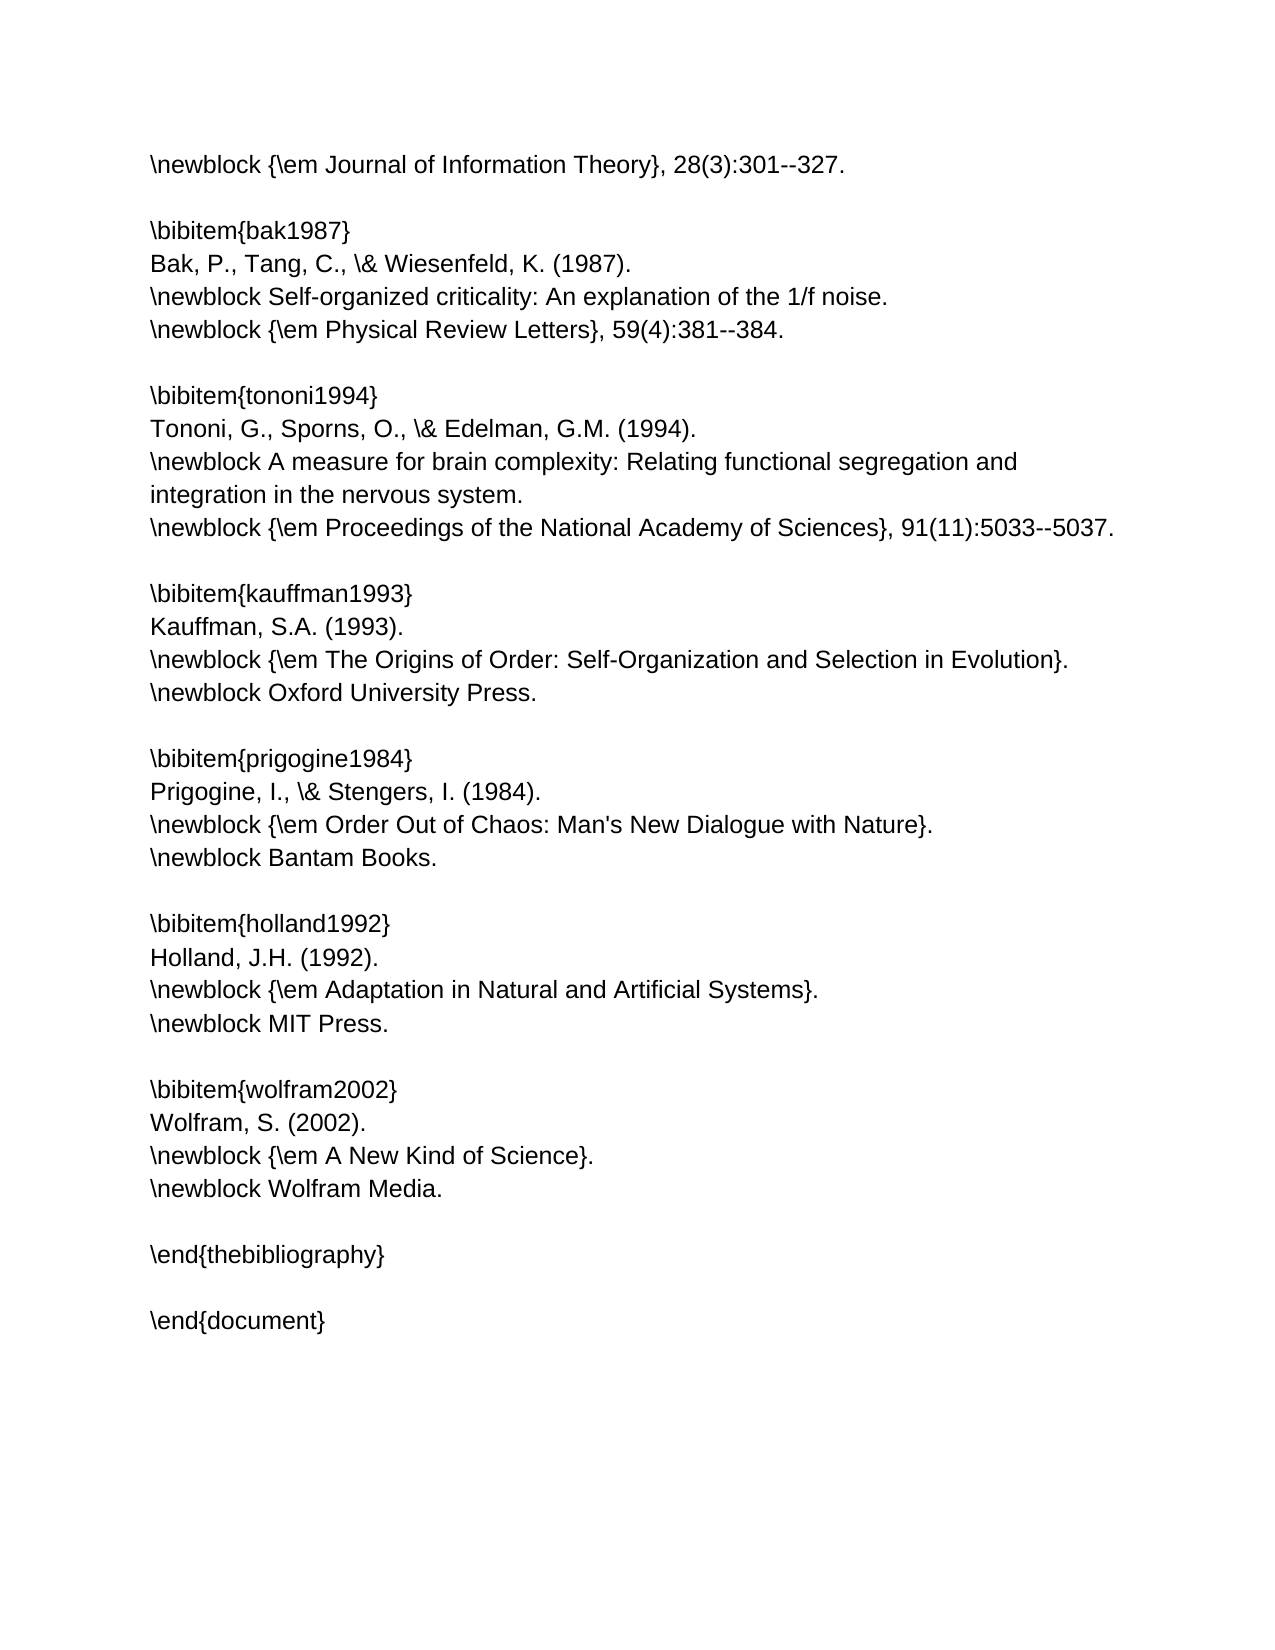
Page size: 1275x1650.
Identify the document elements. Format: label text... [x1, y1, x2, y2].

text \end{thebibliography} [150, 1240, 1125, 1268]
text \newblock {\em Proceedings of the National Academy of Sciences}, 91(11):5033--5037. [150, 513, 1125, 542]
text Kauffman, S.A. (1993). [150, 612, 1125, 641]
text \newblock Bantam Books. [150, 843, 1125, 872]
text \newblock Self-organized criticality: An explanation of the 1/f noise. [150, 282, 1125, 311]
text Bak, P., Tang, C., \& Wiesenfeld, K. (1987). [150, 249, 1125, 278]
text \newblock Oxford University Press. [150, 678, 1125, 707]
text \newblock {\em A New Kind of Science}. [150, 1141, 1125, 1169]
text \newblock Wolfram Media. [150, 1174, 1125, 1202]
text \bibitem{bak1987} [150, 216, 1125, 245]
text \newblock {\em Journal of Information Theory}, 28(3):301--327. [150, 150, 1125, 179]
text \end{document} [150, 1306, 1125, 1334]
text Wolfram, S. (2002). [150, 1108, 1125, 1136]
text \newblock A measure for brain complexity: Relating functional segregation and integration in the nervous system. [150, 447, 1125, 509]
text \newblock {\em Physical Review Letters}, 59(4):381--384. [150, 315, 1125, 344]
text \bibitem{kauffman1993} [150, 579, 1125, 608]
text Tononi, G., Sporns, O., \& Edelman, G.M. (1994). [150, 414, 1125, 443]
text Holland, J.H. (1992). [150, 942, 1125, 971]
text \bibitem{wolfram2002} [150, 1074, 1125, 1103]
text \bibitem{prigogine1984} [150, 744, 1125, 773]
text \newblock {\em Order Out of Chaos: Man's New Dialogue with Nature}. [150, 810, 1125, 839]
text \bibitem{tononi1994} [150, 381, 1125, 410]
text \newblock {\em Adaptation in Natural and Artificial Systems}. [150, 976, 1125, 1004]
text \newblock MIT Press. [150, 1008, 1125, 1037]
text \bibitem{holland1992} [150, 909, 1125, 938]
text \newblock {\em The Origins of Order: Self-Organization and Selection in Evolution}. [150, 645, 1125, 674]
text Prigogine, I., \& Stengers, I. (1984). [150, 777, 1125, 806]
